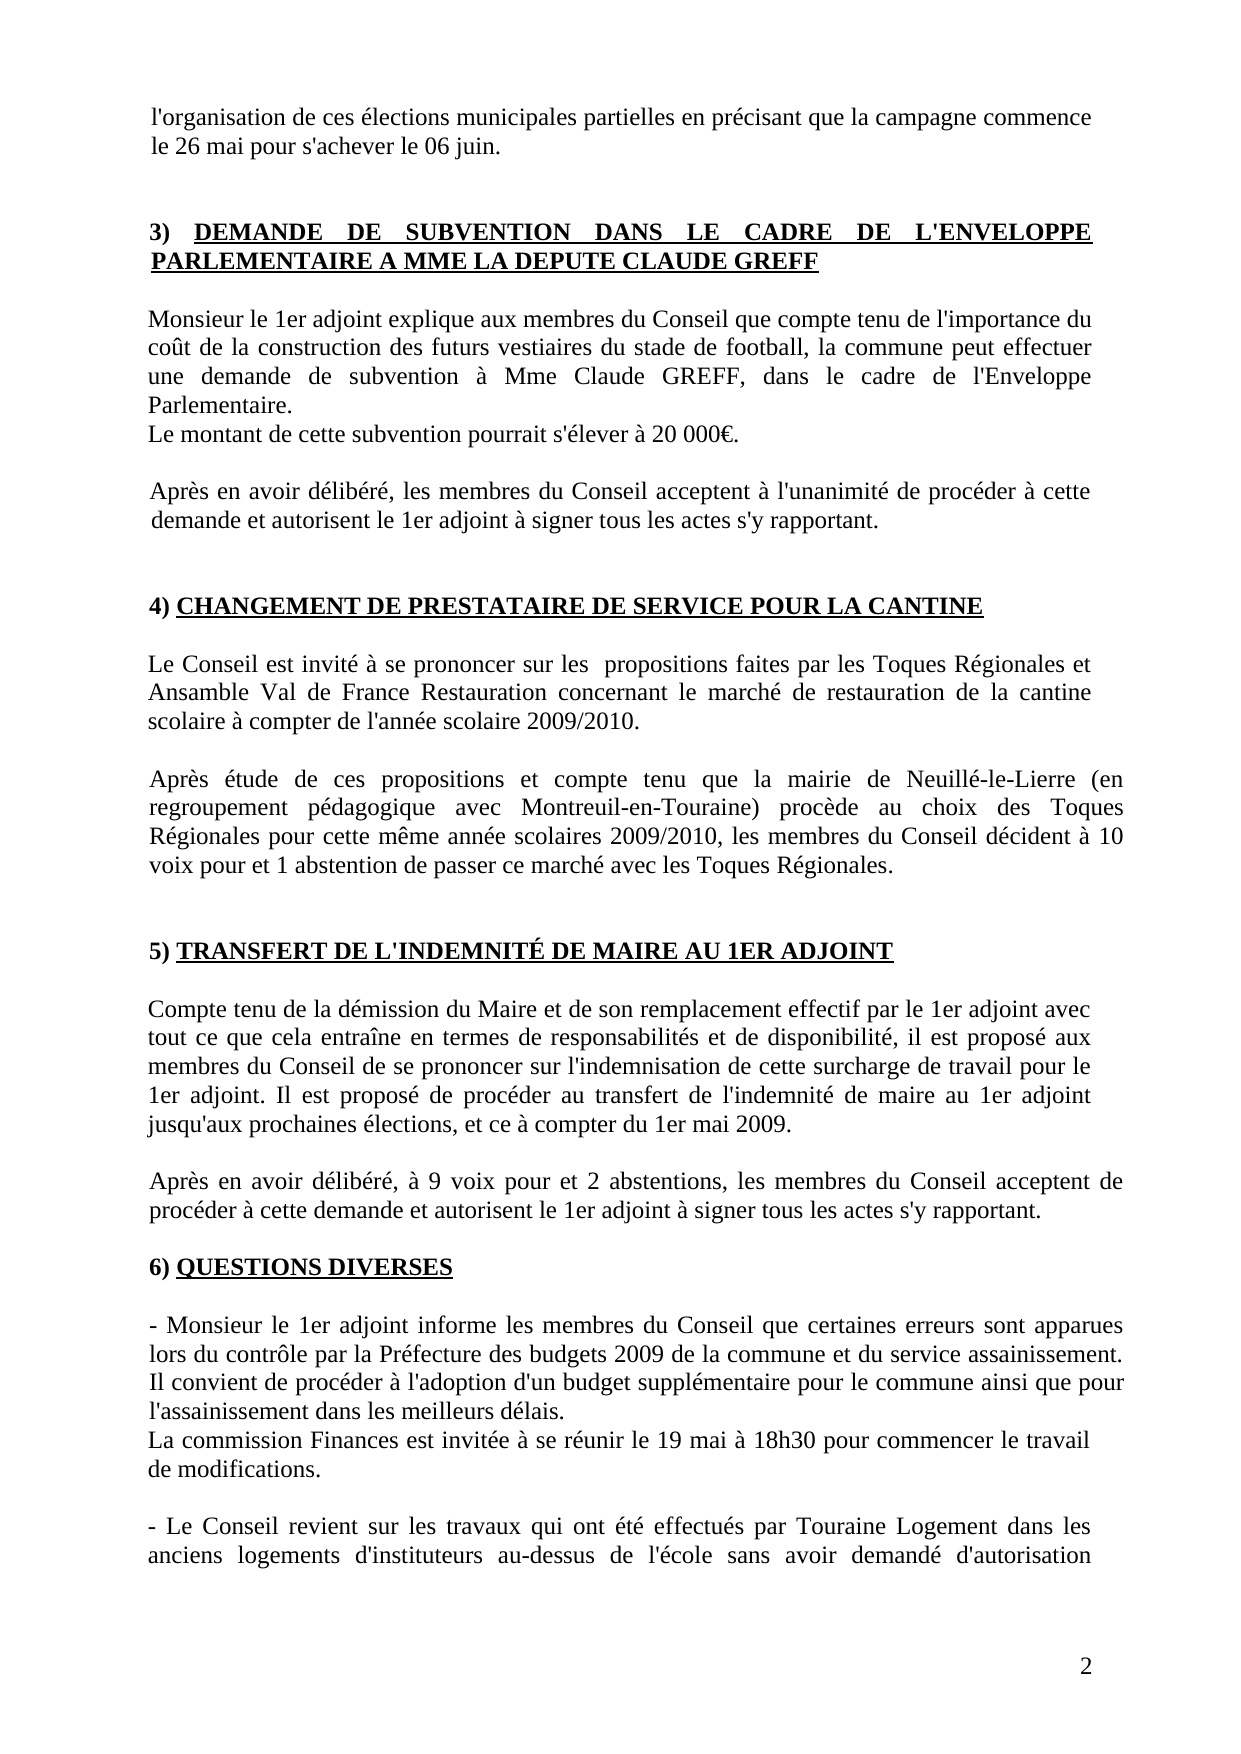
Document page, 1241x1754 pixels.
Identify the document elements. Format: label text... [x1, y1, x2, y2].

text Compte tenu de la démission du Maire et de son remplacement effectif par le 1er adjoint avec tout ce que cela entraîne en termes de responsabilités et de disponibilité, il est proposé aux membres du Conseil de se prononcer sur l'indemnisation de cette surcharge de travail pour le 1er adjoint. Il est proposé de procéder au transfert de l'indemnité de maire au 1er adjoint jusqu'aux prochaines élections, et ce à compter du 1er mai 2009. [148, 994, 1092, 1137]
text l'organisation de ces élections municipales partielles en précisant que la campagne commence le 26 mai pour s'achever le 06 juin. [149, 102, 1092, 160]
text Après en avoir délibéré, les membres du Conseil acceptent à l'unanimité de procéder à cette demande et autorisent le 1er adjoint à signer tous les actes s'y rapportant. [149, 476, 1092, 534]
list Après en avoir délibéré, à 9 voix pour et 2 abstentions, les membres du Conseil acceptent de procéder à cette demande et autorisent le 1er adjoint à signer tous les actes s'y rapportant. [149, 1166, 1125, 1224]
list Après étude de ces propositions et compte tenu que la mairie de Neuillé-le-Lierre (en regroupement pédagogique avec Montreuil-en-Touraine) procède au choix des Toques Régionales pour cette même année scolaires 2009/2010, les membres du Conseil décident à 10 voix pour et 1 abstention de passer ce marché avec les Toques Régionales. [149, 764, 1125, 879]
text Le montant de cette subvention pourrait s'élever à 20 000€. [148, 419, 1092, 447]
text 3) DEMANDE DE SUBVENTION DANS LE CADRE DE L'ENVELOPPE PARLEMENTAIRE A MME LA DEPUTE CLAUDE GREFF [149, 217, 1092, 275]
list - Monsieur le 1er adjoint informe les membres du Conseil que certaines erreurs sont apparues lors du contrôle par la Préfecture des budgets 2009 de la commune et du service assainissement. Il convient de procéder à l'adoption d'un budget supplémentaire pour le commune ainsi que pour l'assainissement dans les meilleurs délais. [149, 1310, 1125, 1425]
list 5) TRANSFERT DE L'INDEMNITÉ DE MAIRE AU 1ER ADJOINT [149, 936, 1125, 965]
text Monsieur le 1er adjoint explique aux membres du Conseil que compte tenu de l'importance du coût de la construction des futurs vestiaires du stade de football, la commune peut effectuer une demande de subvention à Mme Claude GREFF, dans le cadre de l'Enveloppe Parlementaire. [148, 304, 1092, 419]
text La commission Finances est invitée à se réunir le 19 mai à 18h30 pour commencer le travail de modifications. [148, 1425, 1092, 1482]
text - Le Conseil revient sur les travaux qui ont été effectués par Touraine Logement dans les anciens logements d'instituteurs au-dessus de l'école sans avoir demandé d'autorisation [148, 1511, 1092, 1569]
text Le Conseil est invité à se prononcer sur les propositions faites par les Toques Régionales et Ansamble Val de France Restauration concernant le marché de restauration de la cantine scolaire à compter de l'année scolaire 2009/2010. [148, 649, 1092, 735]
list 6) QUESTIONS DIVERSES [149, 1252, 1125, 1281]
list 4) CHANGEMENT DE PRESTATAIRE DE SERVICE POUR LA CANTINE [149, 591, 1125, 620]
